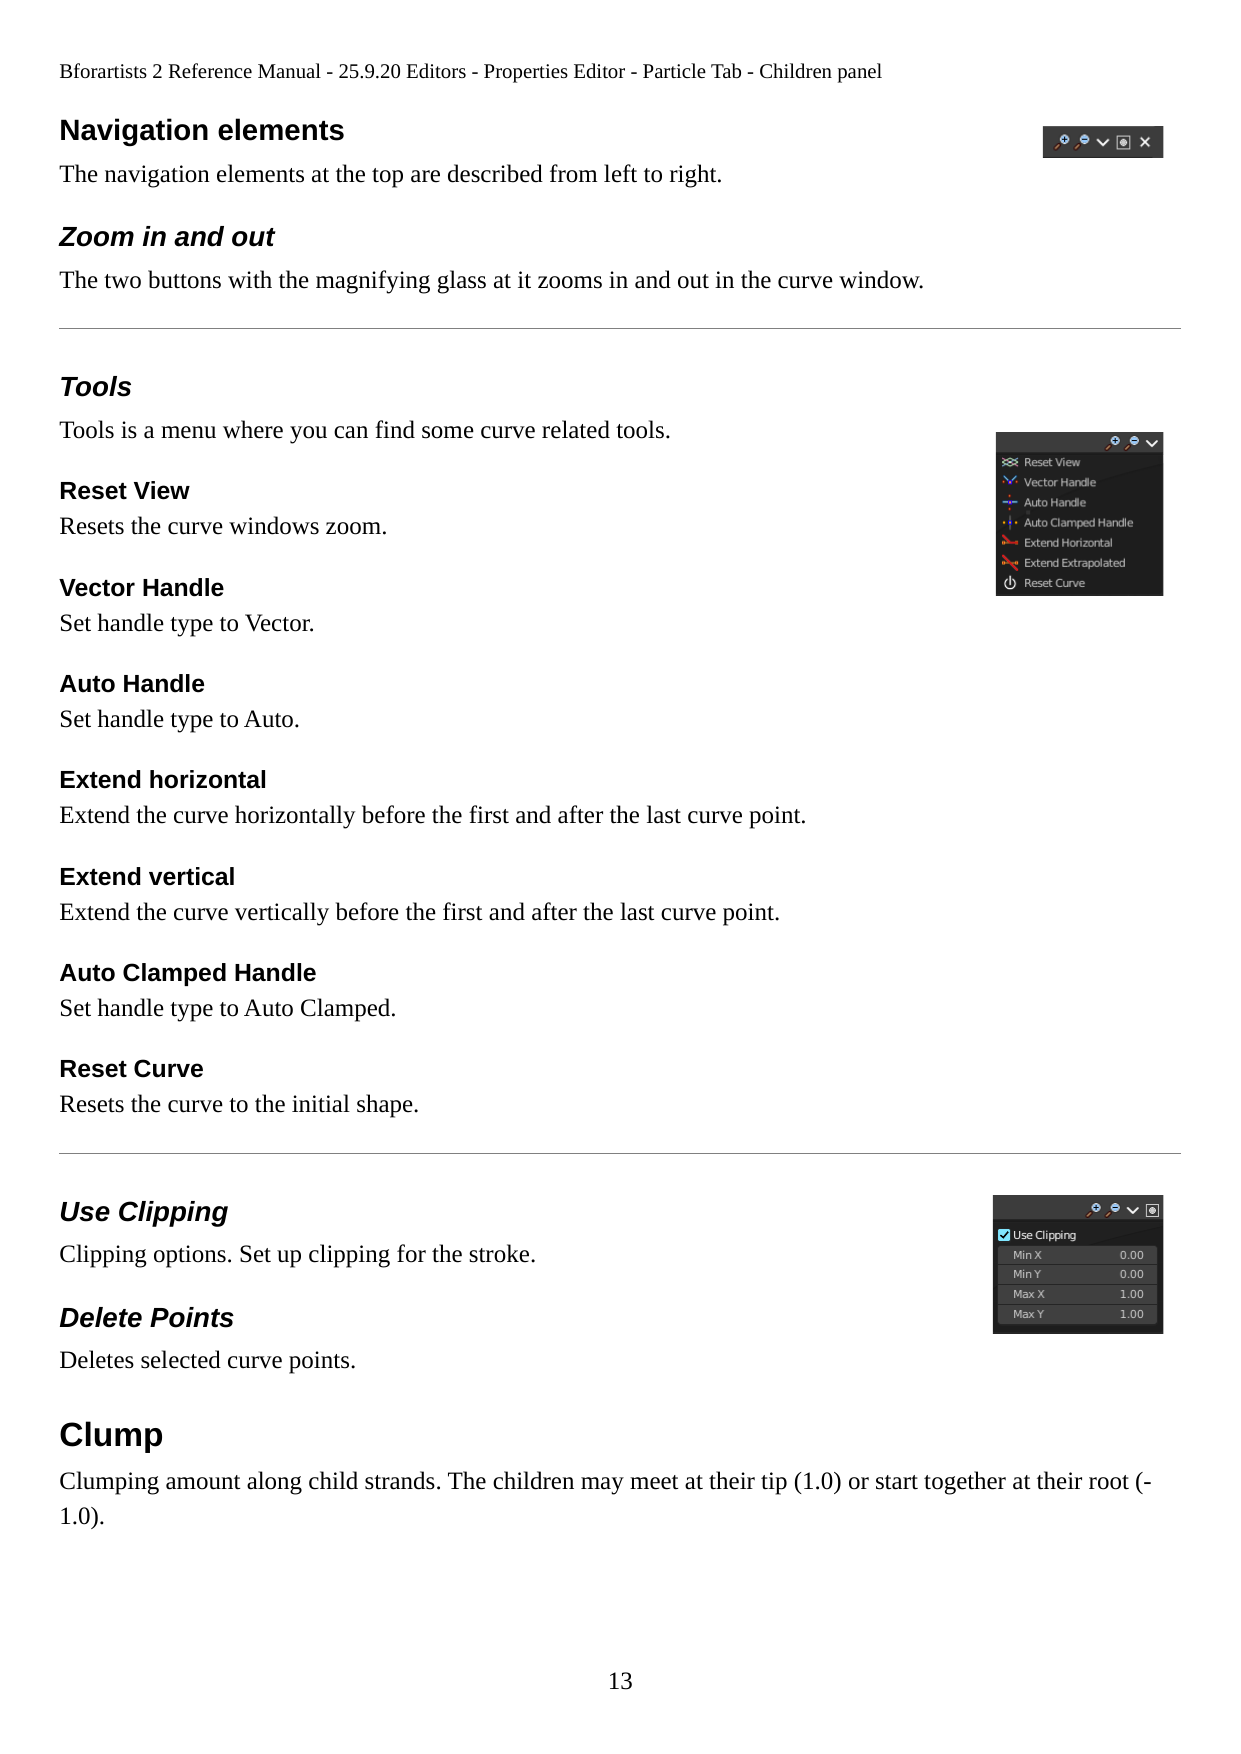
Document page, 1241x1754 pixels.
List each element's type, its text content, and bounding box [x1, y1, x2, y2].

subtitle Clump [59, 1415, 1181, 1454]
subtitle Extend vertical [59, 862, 1181, 890]
picture [992, 1195, 1164, 1334]
subtitle Use Clipping [59, 1195, 992, 1227]
subtitle [1164, 476, 1181, 505]
text Set handle type to Auto Clamped. [59, 993, 1181, 1022]
text Tools is a menu where you can find some curve related tools. [59, 415, 1181, 444]
text Extend the curve vertically before the first and after the last curve point. [59, 897, 1181, 925]
text The two buttons with the magnifying glass at it zooms in and out in the curve window. [59, 265, 1181, 293]
subtitle Reset View [59, 476, 995, 505]
subtitle Auto Clamped Handle [59, 958, 1181, 987]
text Clumping amount along child strands. The children may meet at their tip (1.0) or start together at their root (-1.0). [59, 1466, 1181, 1530]
text Extend the curve horizontally before the first and after the last curve point. [59, 800, 1181, 829]
text Resets the curve to the initial shape. [59, 1089, 1181, 1118]
text Set handle type to Auto. [59, 704, 1181, 733]
text Clipping options. Set up clipping for the stroke. [59, 1239, 992, 1268]
subtitle Zoom in and out [59, 220, 1181, 252]
picture [995, 432, 1164, 596]
text The navigation elements at the top are described from left to right. [59, 159, 1181, 188]
text Deletes selected curve points. [59, 1345, 1181, 1374]
subtitle Vector Handle [59, 573, 1181, 601]
subtitle Delete Points [59, 1301, 992, 1333]
text Resets the curve windows zoom. [59, 511, 995, 540]
subtitle Reset Curve [59, 1054, 1181, 1083]
picture [1042, 126, 1164, 158]
subtitle Auto Handle [59, 669, 1181, 698]
text Set handle type to Vector. [59, 608, 1181, 636]
subtitle [1164, 1301, 1181, 1333]
subtitle Navigation elements [59, 113, 1181, 146]
subtitle Extend horizontal [59, 766, 1181, 794]
subtitle Tools [59, 371, 1181, 402]
subtitle [1164, 1195, 1181, 1227]
